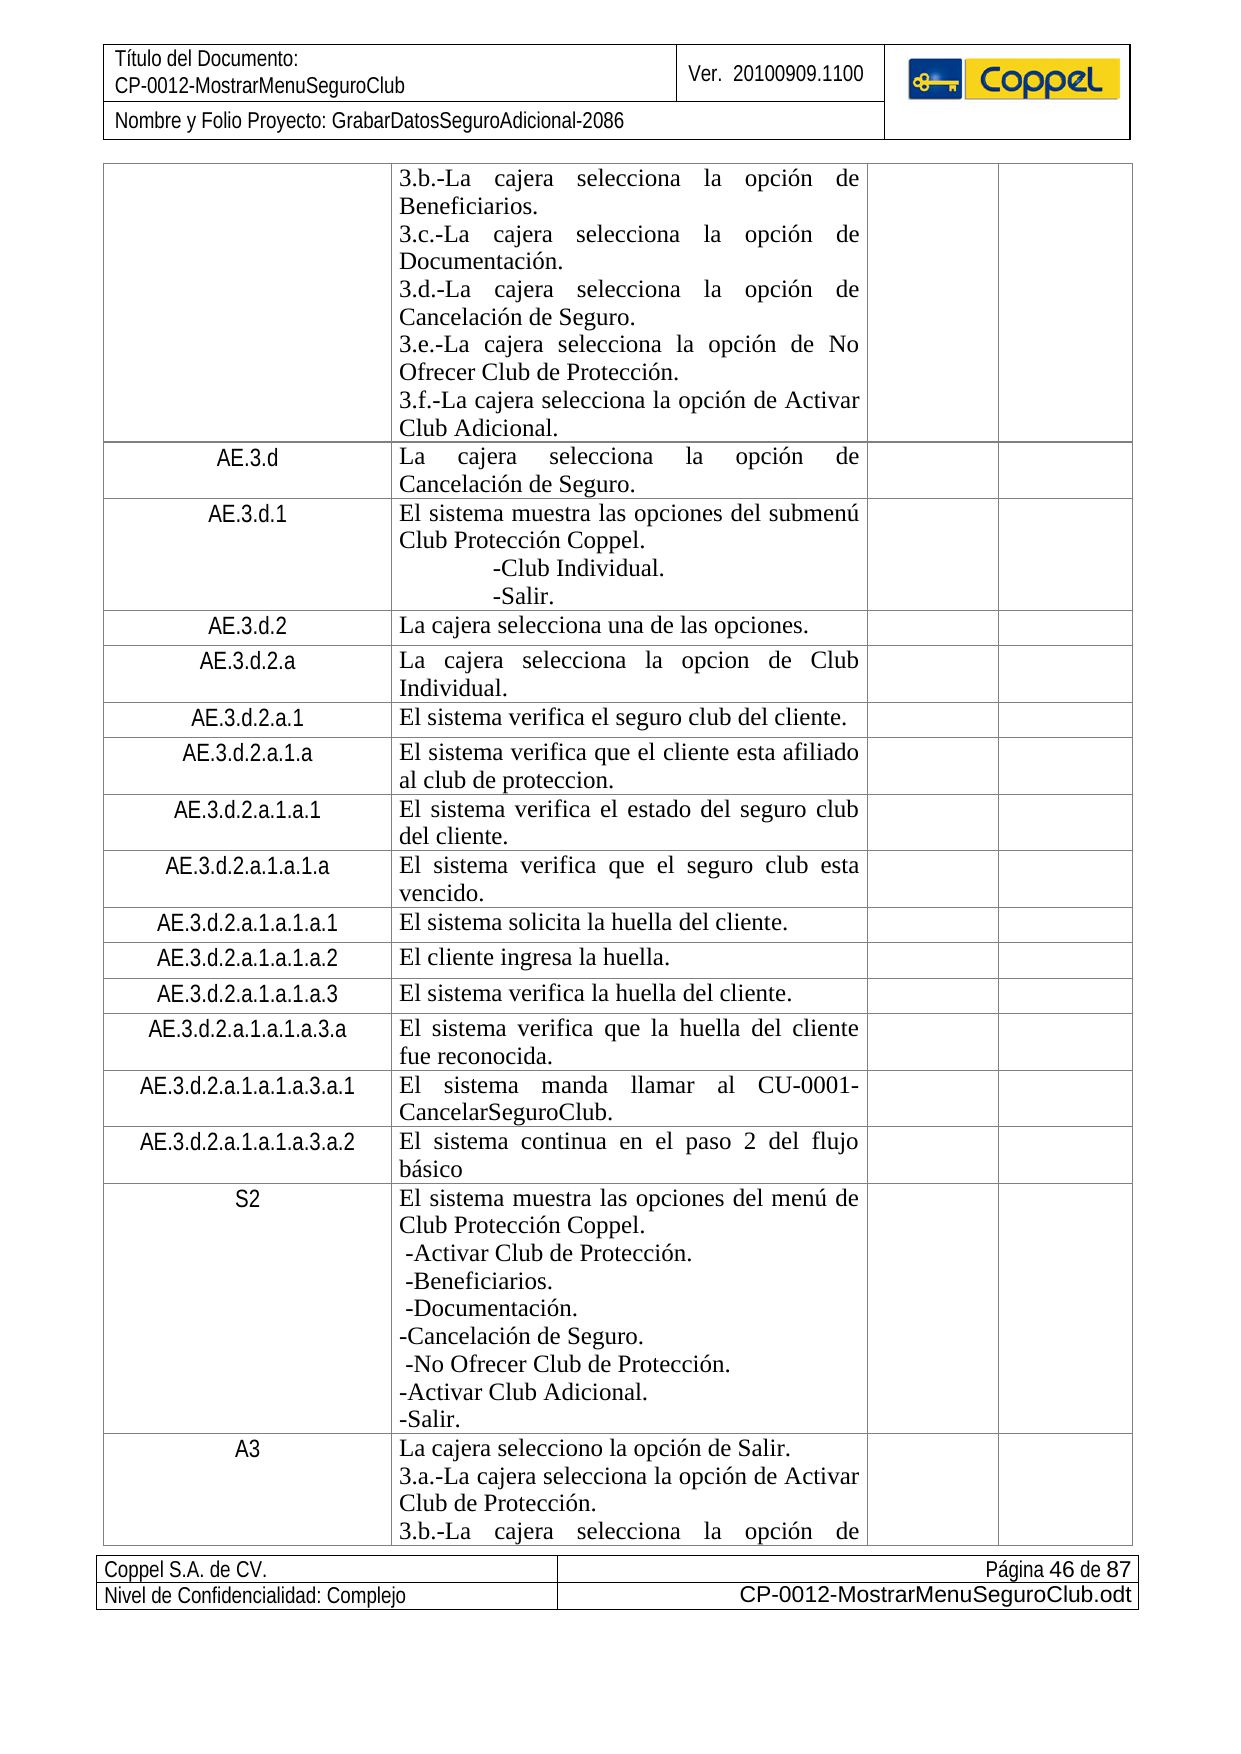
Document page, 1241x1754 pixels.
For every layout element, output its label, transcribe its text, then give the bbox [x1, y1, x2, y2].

table_cell AE.3.d.2.a.1.a.1.a.3.a.1 [104, 1071, 391, 1126]
table_cell [104, 164, 391, 441]
table_cell [999, 611, 1132, 645]
table_cell El sistema continua en el paso 2 del flujo básico [392, 1127, 867, 1183]
table_cell La cajera selecciona la opción de Cancelación de Seguro. [392, 443, 867, 498]
table_cell AE.3.d.2 [104, 611, 391, 645]
table_cell [868, 164, 998, 441]
table_cell [868, 611, 998, 645]
table_cell AE.3.d.2.a.1 [104, 703, 391, 737]
table_cell AE.3.d.2.a.1.a.1.a.1 [104, 908, 391, 942]
table_cell El sistema verifica que el cliente esta afiliado al club de proteccion. [392, 738, 867, 794]
table_cell AE.3.d.2.a.1.a.1 [104, 795, 391, 850]
table_cell El sistema verifica que la huella del cliente fue reconocida. [392, 1014, 867, 1070]
table_cell [999, 703, 1132, 737]
table_cell S2 [104, 1184, 391, 1433]
table_cell [999, 1184, 1132, 1433]
table_cell [868, 738, 998, 794]
table_cell [999, 1014, 1132, 1070]
table_cell El sistema verifica que el seguro club esta vencido. [392, 851, 867, 907]
table_cell 3.b.-La cajera selecciona la opción de Beneficiarios. 3.c.-La cajera selecciona la opción de Documentación. 3.d.-La cajera selecciona la opción de Cancelación de Seguro. 3.e.-La cajera selecciona la opción de No Ofrecer Club de Protección. 3.f.-La cajera selecciona la opción de Activar Club Adicional. [392, 164, 867, 441]
table_cell [868, 646, 998, 702]
table_cell [999, 851, 1132, 907]
table_cell [868, 943, 998, 978]
table_cell [999, 1071, 1132, 1126]
table_cell [868, 703, 998, 737]
table_cell [868, 1071, 998, 1126]
table_cell [868, 979, 998, 1013]
table_cell El cliente ingresa la huella. [392, 943, 867, 978]
table_cell [999, 979, 1132, 1013]
table_cell El sistema manda llamar al CU-0001-CancelarSeguroClub. [392, 1071, 867, 1126]
table_cell La cajera selecciono la opción de Salir. 3.a.-La cajera selecciona la opción de Activar Club de Protección. 3.b.-La cajera selecciona la opción de [392, 1434, 867, 1545]
table_cell [868, 499, 998, 610]
table_cell [868, 1014, 998, 1070]
table_cell El sistema solicita la huella del cliente. [392, 908, 867, 942]
table_cell El sistema verifica la huella del cliente. [392, 979, 867, 1013]
table_cell AE.3.d.2.a.1.a.1.a.3.a [104, 1014, 391, 1070]
table_cell [999, 738, 1132, 794]
table_cell [999, 908, 1132, 942]
table_cell [868, 1434, 998, 1545]
table_cell [868, 1184, 998, 1433]
table_cell El sistema verifica el seguro club del cliente. [392, 703, 867, 737]
table_cell [999, 646, 1132, 702]
table_cell El sistema verifica el estado del seguro club del cliente. [392, 795, 867, 850]
table_cell La cajera selecciona una de las opciones. [392, 611, 867, 645]
table_cell [999, 943, 1132, 978]
table_cell [868, 851, 998, 907]
table_cell El sistema muestra las opciones del menú de Club Protección Coppel. -Activar Club de Protección. -Beneficiarios. -Documentación. -Cancelación de Seguro. -No Ofrecer Club de Protección. -Activar Club Adicional. -Salir. [392, 1184, 867, 1433]
table_cell [999, 795, 1132, 850]
table_cell La cajera selecciona la opcion de Club Individual. [392, 646, 867, 702]
table_cell [999, 1434, 1132, 1545]
table_cell A3 [104, 1434, 391, 1545]
table_cell [868, 908, 998, 942]
table_cell AE.3.d.2.a.1.a.1.a.3 [104, 979, 391, 1013]
table_cell AE.3.d [104, 443, 391, 498]
table_cell AE.3.d.1 [104, 499, 391, 610]
table_cell [999, 443, 1132, 498]
table_cell AE.3.d.2.a.1.a.1.a.2 [104, 943, 391, 978]
table_cell [868, 795, 998, 850]
table_cell [999, 1127, 1132, 1183]
table_cell [868, 1127, 998, 1183]
table_cell AE.3.d.2.a.1.a.1.a.3.a.2 [104, 1127, 391, 1183]
table_cell [868, 443, 998, 498]
table_cell [999, 164, 1132, 441]
table_cell [999, 499, 1132, 610]
table_cell AE.3.d.2.a [104, 646, 391, 702]
table_cell El sistema muestra las opciones del submenú Club Protección Coppel. -Club Individual. -Salir. [392, 499, 867, 610]
table_cell AE.3.d.2.a.1.a [104, 738, 391, 794]
table_cell AE.3.d.2.a.1.a.1.a [104, 851, 391, 907]
